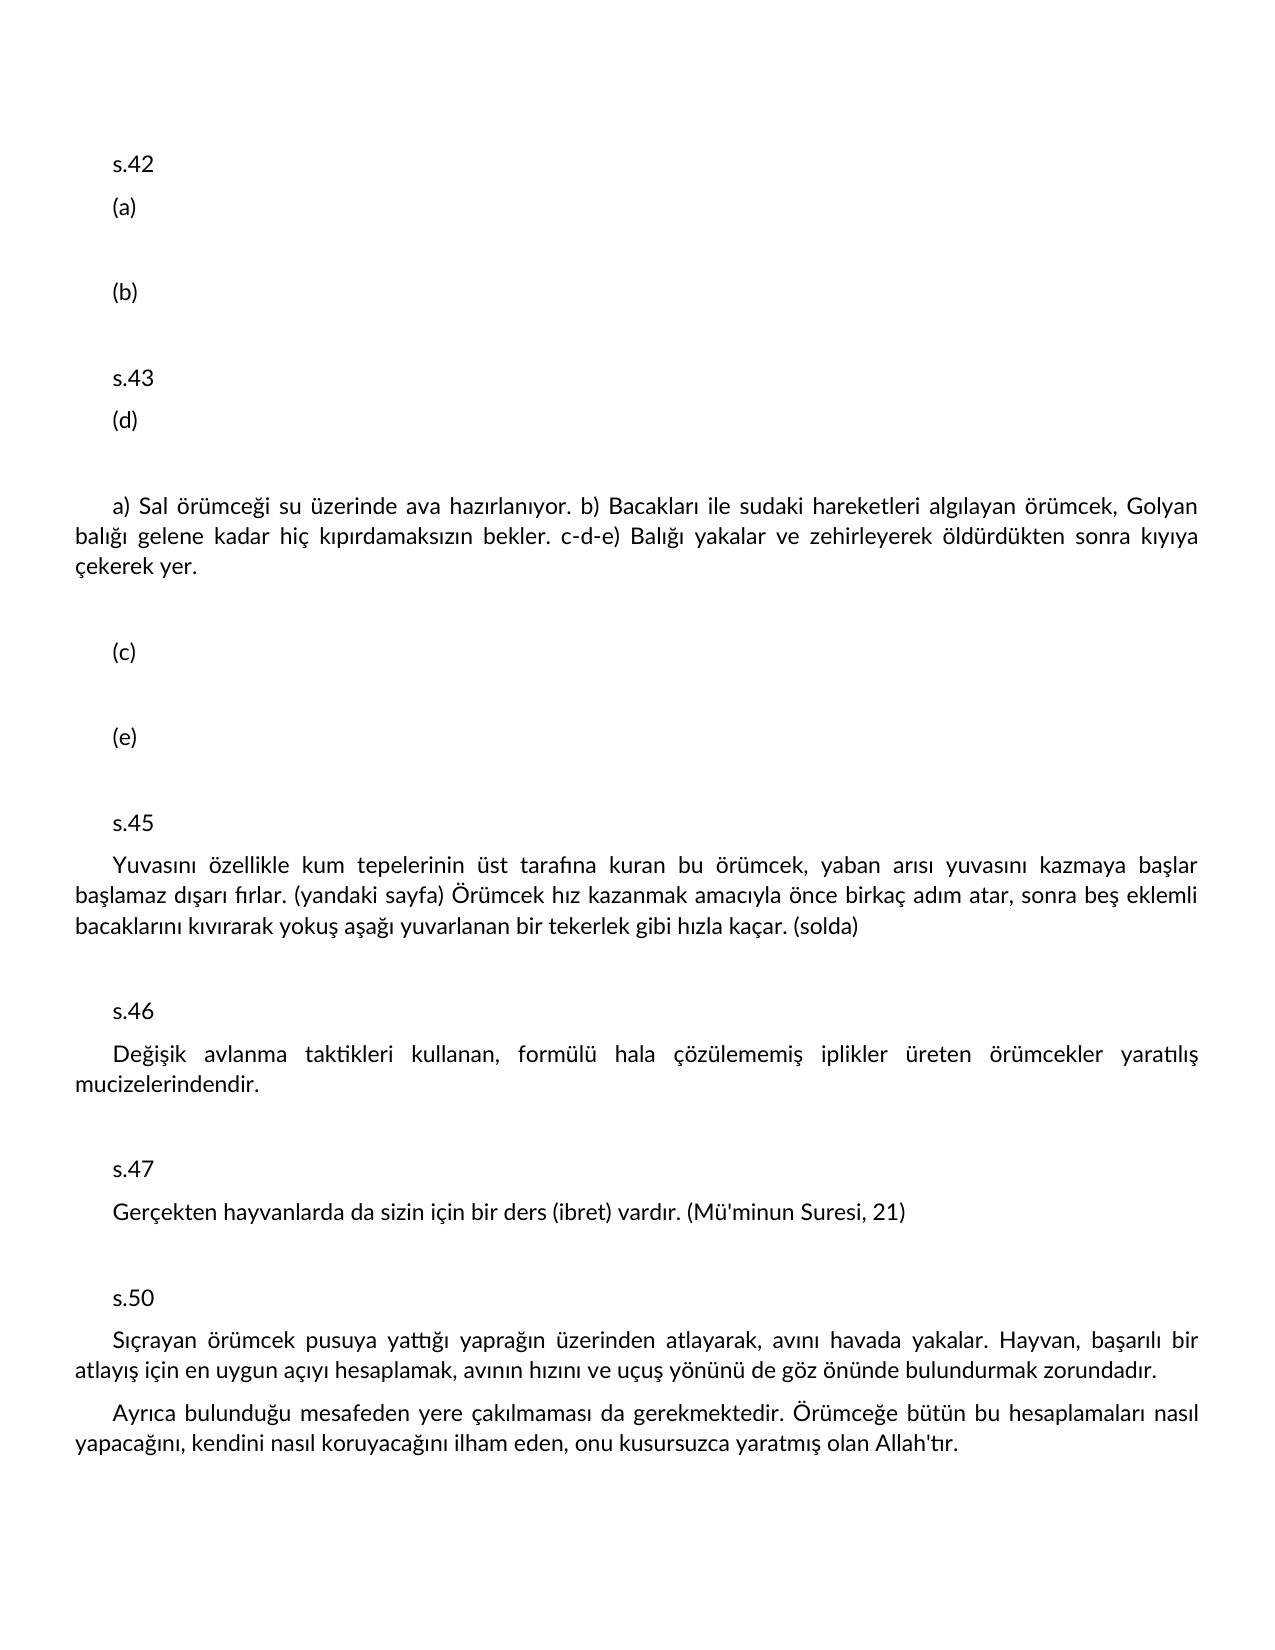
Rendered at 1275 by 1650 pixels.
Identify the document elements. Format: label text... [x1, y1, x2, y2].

text Gerçekten hayvanlarda da sizin için bir ders (ibret) vardır. (Mü'minun Suresi, 21) [75, 1198, 1200, 1225]
text (d) [75, 406, 1200, 434]
text s.46 [75, 997, 1200, 1024]
text Değişik avlanma taktikleri kullanan, formülü hala çözülememiş iplikler üreten örümcekler yaratılış mucizelerindendir. [75, 1039, 1200, 1097]
text s.45 [75, 808, 1200, 836]
text s.47 [75, 1155, 1200, 1183]
text Sıçrayan örümcek pusuya yattığı yaprağın üzerinden atlayarak, avını havada yakalar. Hayvan, başarılı bir atlayış için en uygun açıyı hesaplamak, avının hızını ve uçuş yönünü de göz önünde bulundurmak zorundadır. [75, 1326, 1200, 1384]
text (e) [75, 723, 1200, 750]
text s.42 [75, 150, 1200, 177]
text (c) [75, 637, 1200, 665]
text s.50 [75, 1283, 1200, 1311]
text (a) [75, 193, 1200, 220]
text Ayrıca bulunduğu mesafeden yere çakılmaması da gerekmektedir. Örümceğe bütün bu hesaplamaları nasıl yapacağını, kendini nasıl koruyacağını ilham eden, onu kusursuzca yaratmış olan Allah'tır. [75, 1399, 1200, 1457]
text s.43 [75, 363, 1200, 391]
text Yuvasını özellikle kum tepelerinin üst tarafına kuran bu örümcek, yaban arısı yuvasını kazmaya başlar başlamaz dışarı fırlar. (yandaki sayfa) Örümcek hız kazanmak amacıyla önce birkaç adım atar, sonra beş eklemli bacaklarını kıvırarak yokuş aşağı yuvarlanan bir tekerlek gibi hızla kaçar. (solda) [75, 851, 1200, 939]
text (b) [75, 278, 1200, 306]
text a) Sal örümceği su üzerinde ava hazırlanıyor. b) Bacakları ile sudaki hareketleri algılayan örümcek, Golyan balığı gelene kadar hiç kıpırdamaksızın bekler. c-d-e) Balığı yakalar ve zehirleyerek öldürdükten sonra kıyıya çekerek yer. [75, 492, 1200, 579]
